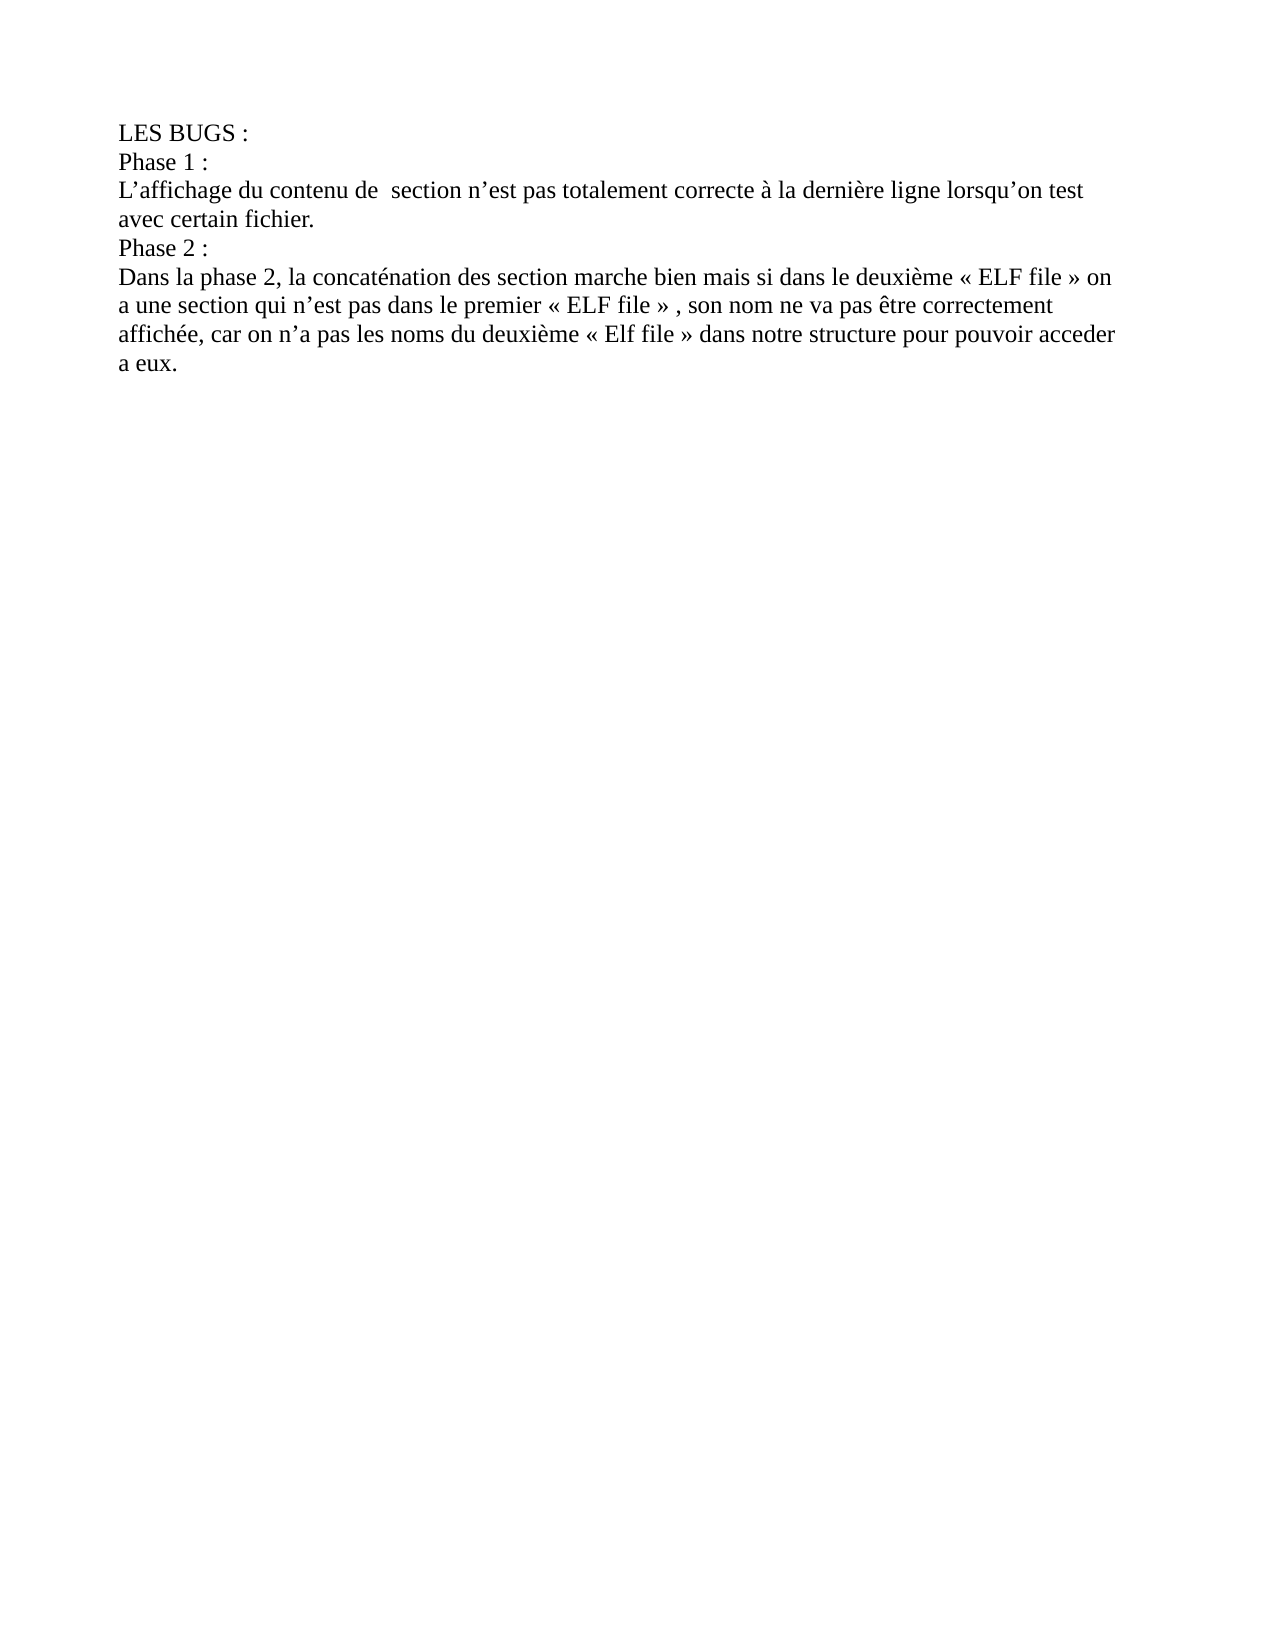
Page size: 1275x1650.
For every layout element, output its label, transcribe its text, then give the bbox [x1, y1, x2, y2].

text affichée, car on n’a pas les noms du deuxième « Elf file » dans notre structure pour pouvoir acceder [118, 319, 1157, 348]
text avec certain fichier. [118, 204, 1157, 233]
text Phase 2 : [118, 233, 1157, 262]
text LES BUGS : [118, 118, 1157, 147]
text L’affichage du contenu de section n’est pas totalement correcte à la dernière ligne lorsqu’on test [118, 176, 1157, 204]
text Phase 1 : [118, 147, 1157, 176]
text a eux. [118, 348, 1157, 377]
text Dans la phase 2, la concaténation des section marche bien mais si dans le deuxième « ELF file » on [118, 262, 1157, 291]
text a une section qui n’est pas dans le premier « ELF file » , son nom ne va pas être correctement [118, 291, 1157, 319]
